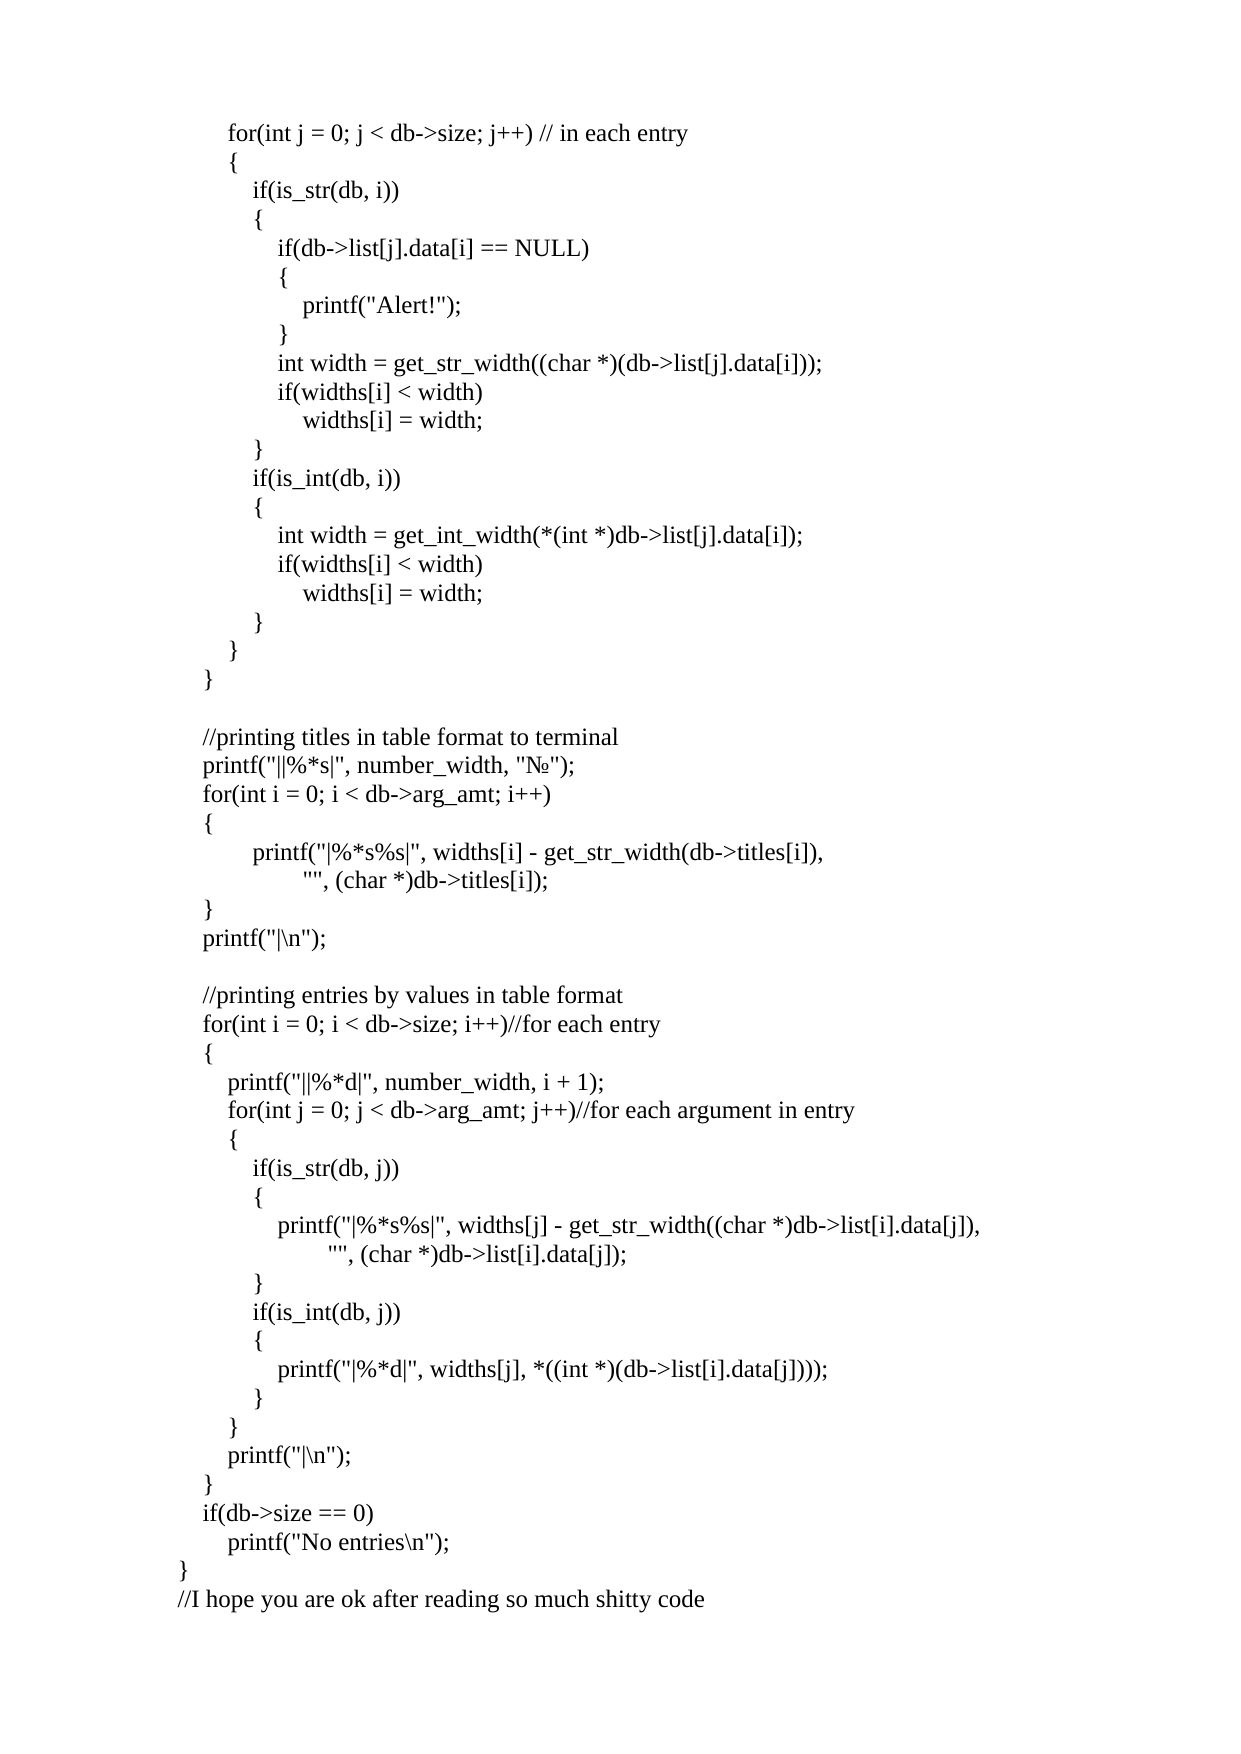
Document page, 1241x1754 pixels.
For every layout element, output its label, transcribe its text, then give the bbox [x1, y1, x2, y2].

text if(db->size == 0) [177, 1498, 1152, 1527]
text if(is_int(db, j)) [177, 1297, 1152, 1326]
text if(is_str(db, j)) [177, 1153, 1152, 1182]
text widths[i] = width; [177, 406, 1152, 434]
text } [177, 636, 1152, 664]
text } [177, 1268, 1152, 1297]
text { [177, 1326, 1152, 1354]
text { [177, 262, 1152, 291]
text printf("No entries\n"); [177, 1527, 1152, 1556]
text "", (char *)db->list[i].data[j]); [177, 1239, 1152, 1268]
text for(int j = 0; j < db->size; j++) // in each entry [177, 118, 1152, 147]
text int width = get_int_width(*(int *)db->list[j].data[i]); [177, 521, 1152, 549]
text //printing entries by values in table format [177, 981, 1152, 1009]
text printf("|\n"); [177, 1441, 1152, 1469]
text printf("|%*d|", widths[j], *((int *)(db->list[i].data[j]))); [177, 1354, 1152, 1383]
text int width = get_str_width((char *)(db->list[j].data[i])); [177, 348, 1152, 377]
text "", (char *)db->titles[i]); [177, 866, 1152, 894]
text if(db->list[j].data[i] == NULL) [177, 233, 1152, 262]
text } [177, 664, 1152, 693]
text } [177, 1469, 1152, 1498]
text } [177, 1412, 1152, 1441]
text { [177, 147, 1152, 176]
text if(is_int(db, i)) [177, 463, 1152, 492]
text if(widths[i] < width) [177, 549, 1152, 578]
text printf("||%*d|", number_width, i + 1); [177, 1067, 1152, 1096]
text { [177, 492, 1152, 521]
text printf("||%*s|", number_width, "№"); [177, 751, 1152, 779]
text printf("|\n"); [177, 923, 1152, 952]
text if(is_str(db, i)) [177, 176, 1152, 204]
text //printing titles in table format to terminal [177, 722, 1152, 751]
text for(int i = 0; i < db->arg_amt; i++) [177, 779, 1152, 808]
text } [177, 607, 1152, 636]
text } [177, 434, 1152, 463]
text } [177, 1383, 1152, 1412]
text { [177, 808, 1152, 837]
text { [177, 204, 1152, 233]
text widths[i] = width; [177, 578, 1152, 607]
text //I hope you are ok after reading so much shitty code [177, 1584, 1152, 1613]
text printf("|%*s%s|", widths[j] - get_str_width((char *)db->list[i].data[j]), [177, 1211, 1152, 1239]
text { [177, 1182, 1152, 1211]
text printf("Alert!"); [177, 291, 1152, 319]
text if(widths[i] < width) [177, 377, 1152, 406]
text for(int i = 0; i < db->size; i++)//for each entry [177, 1009, 1152, 1038]
text } [177, 319, 1152, 348]
text { [177, 1038, 1152, 1067]
text printf("|%*s%s|", widths[i] - get_str_width(db->titles[i]), [177, 837, 1152, 866]
text for(int j = 0; j < db->arg_amt; j++)//for each argument in entry [177, 1096, 1152, 1124]
text } [177, 1556, 1152, 1584]
text } [177, 894, 1152, 923]
text { [177, 1124, 1152, 1153]
